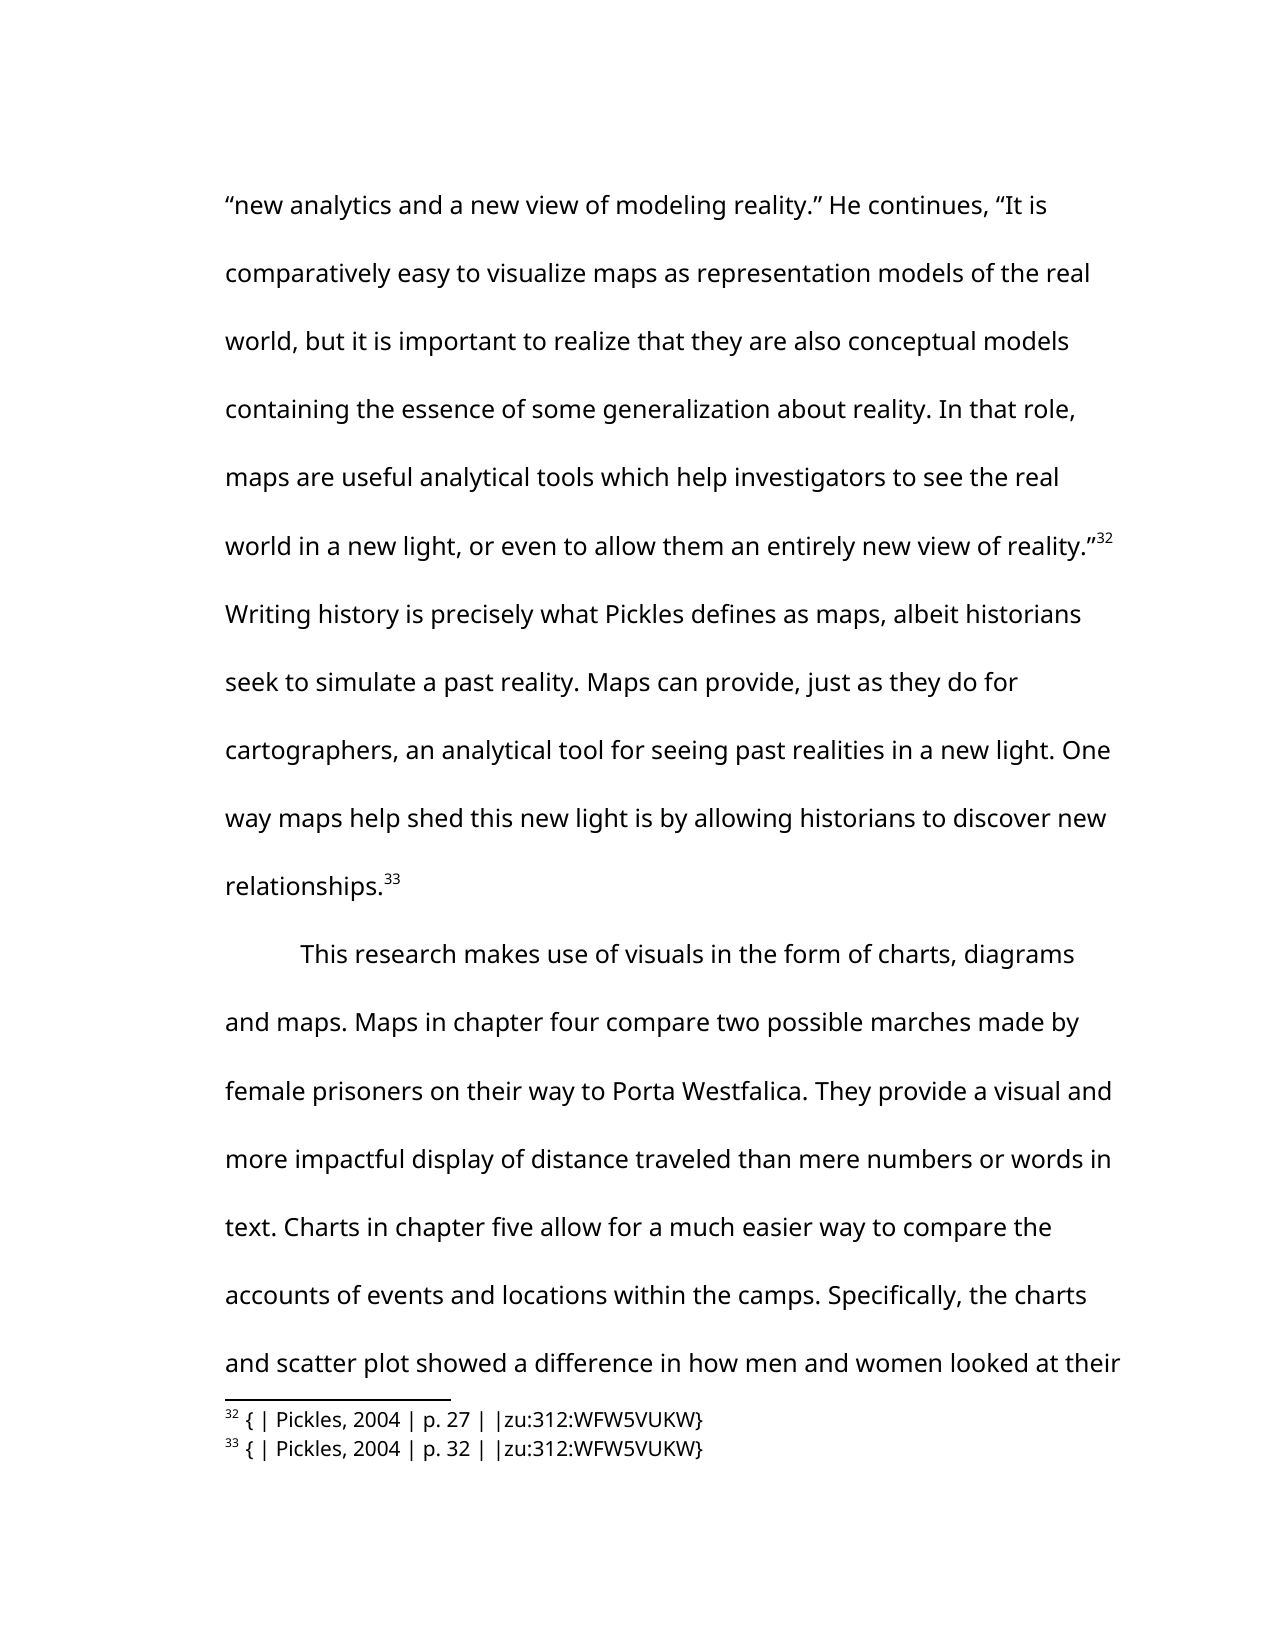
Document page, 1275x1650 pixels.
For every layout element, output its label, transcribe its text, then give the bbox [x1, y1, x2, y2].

text { | Pickles, 2004 | p. 27 | |zu:312:WFW5VUKW} [225, 1406, 1125, 1434]
text “new analytics and a new view of modeling reality.” He continues, “It is comparatively easy to visualize maps as representation models of the real world, but it is important to realize that they are also conceptual models containing the essence of some generalization about reality. In that role, maps are useful analytical tools which help investigators to see the real world in a new light, or even to allow them an entirely new view of reality.” Writing history is precisely what Pickles defines as maps, albeit historians seek to simulate a past reality. Maps can provide, just as they do for cartographers, an analytical tool for seeing past realities in a new light. One way maps help shed this new light is by allowing historians to discover new relationships. [225, 187, 1125, 903]
text { | Pickles, 2004 | p. 32 | |zu:312:WFW5VUKW} [225, 1434, 1125, 1462]
text This research makes use of visuals in the form of charts, diagrams and maps. Maps in chapter four compare two possible marches made by female prisoners on their way to Porta Westfalica. They provide a visual and more impactful display of distance traveled than mere numbers or words in text. Charts in chapter five allow for a much easier way to compare the accounts of events and locations within the camps. Specifically, the charts and scatter plot showed a difference in how men and women looked at their [225, 937, 1125, 1380]
